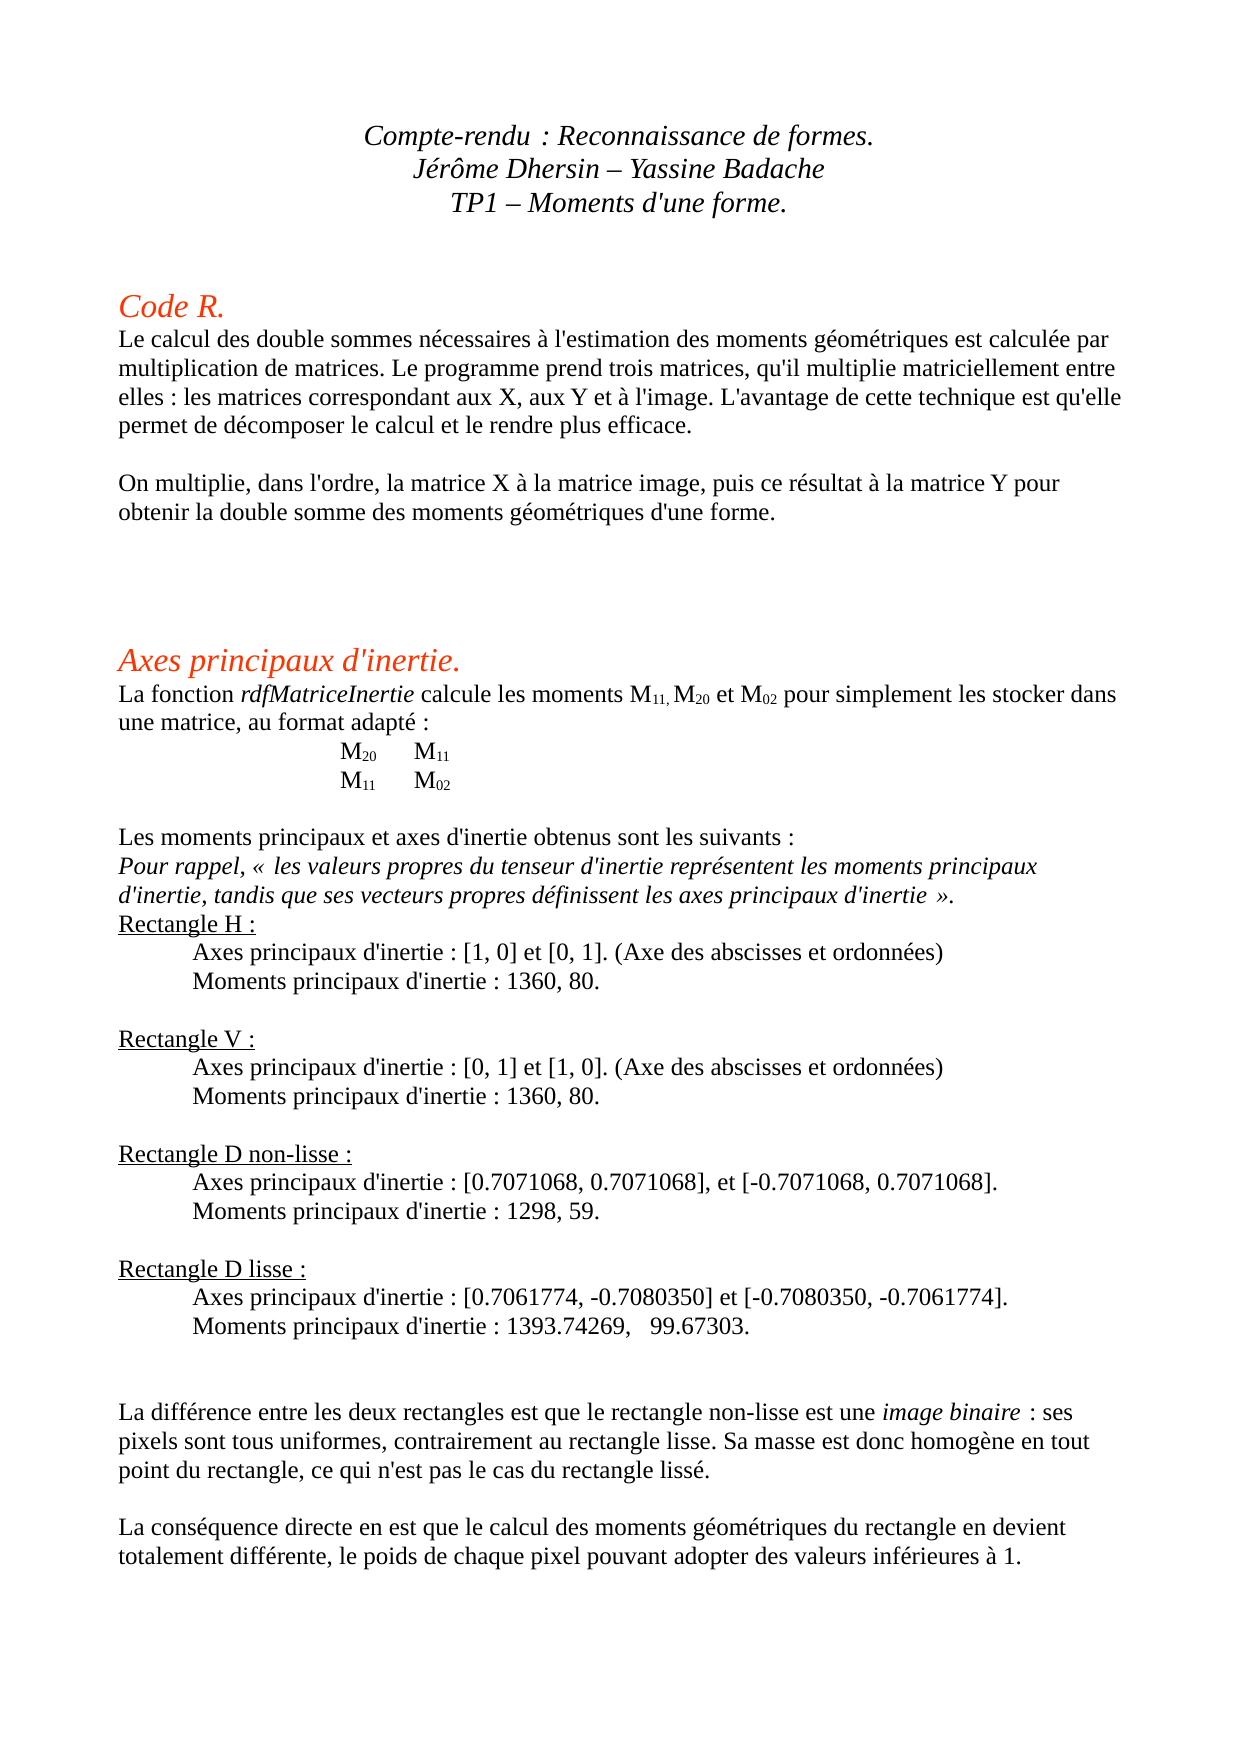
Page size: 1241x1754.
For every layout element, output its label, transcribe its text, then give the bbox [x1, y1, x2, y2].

text Compte-rendu : Reconnaissance de formes. [118, 118, 1122, 152]
text Moments principaux d'inertie : 1360, 80. [118, 966, 1122, 995]
text M11 M02 [118, 765, 1122, 794]
text Moments principaux d'inertie : 1360, 80. [118, 1081, 1122, 1110]
text Axes principaux d'inertie : [0, 1] et [1, 0]. (Axe des abscisses et ordonnées) [118, 1052, 1122, 1081]
text Rectangle D lisse : [118, 1254, 1122, 1282]
text La différence entre les deux rectangles est que le rectangle non-lisse est une image binaire : ses pixels sont tous uniformes, contrairement au rectangle lisse. Sa masse est donc homogène en tout point du rectangle, ce qui n'est pas le cas du rectangle lissé. [118, 1397, 1122, 1484]
text Pour rappel, « les valeurs propres du tenseur d'inertie représentent les moments principaux d'inertie, tandis que ses vecteurs propres définissent les axes principaux d'inertie ». [118, 851, 1122, 909]
text Axes principaux d'inertie. [118, 640, 1122, 679]
text M20 M11 [118, 736, 1122, 765]
text Jérôme Dhersin – Yassine Badache [118, 152, 1122, 185]
text Axes principaux d'inertie : [0.7071068, 0.7071068], et [-0.7071068, 0.7071068]. [118, 1167, 1122, 1196]
text Rectangle D non-lisse : [118, 1139, 1122, 1167]
text Axes principaux d'inertie : [0.7061774, -0.7080350] et [-0.7080350, -0.7061774]. [118, 1282, 1122, 1311]
text On multiplie, dans l'ordre, la matrice X à la matrice image, puis ce résultat à la matrice Y pour obtenir la double somme des moments géométriques d'une forme. [118, 468, 1122, 525]
text Code R. [118, 286, 1122, 324]
text Axes principaux d'inertie : [1, 0] et [0, 1]. (Axe des abscisses et ordonnées) [118, 937, 1122, 966]
text Moments principaux d'inertie : 1393.74269, 99.67303. [118, 1311, 1122, 1340]
text Rectangle V : [118, 1024, 1122, 1052]
text Moments principaux d'inertie : 1298, 59. [118, 1196, 1122, 1225]
text La fonction rdfMatriceInertie calcule les moments M11, M20 et M02 pour simplement les stocker dans une matrice, au format adapté : [118, 679, 1122, 736]
text TP1 – Moments d'une forme. [118, 185, 1122, 219]
text Le calcul des double sommes nécessaires à l'estimation des moments géométriques est calculée par multiplication de matrices. Le programme prend trois matrices, qu'il multiplie matriciellement entre elles : les matrices correspondant aux X, aux Y et à l'image. L'avantage de cette technique est qu'elle permet de décomposer le calcul et le rendre plus efficace. [118, 324, 1122, 439]
text Les moments principaux et axes d'inertie obtenus sont les suivants : [118, 822, 1122, 851]
text La conséquence directe en est que le calcul des moments géométriques du rectangle en devient totalement différente, le poids de chaque pixel pouvant adopter des valeurs inférieures à 1. [118, 1512, 1122, 1570]
text Rectangle H : [118, 909, 1122, 937]
